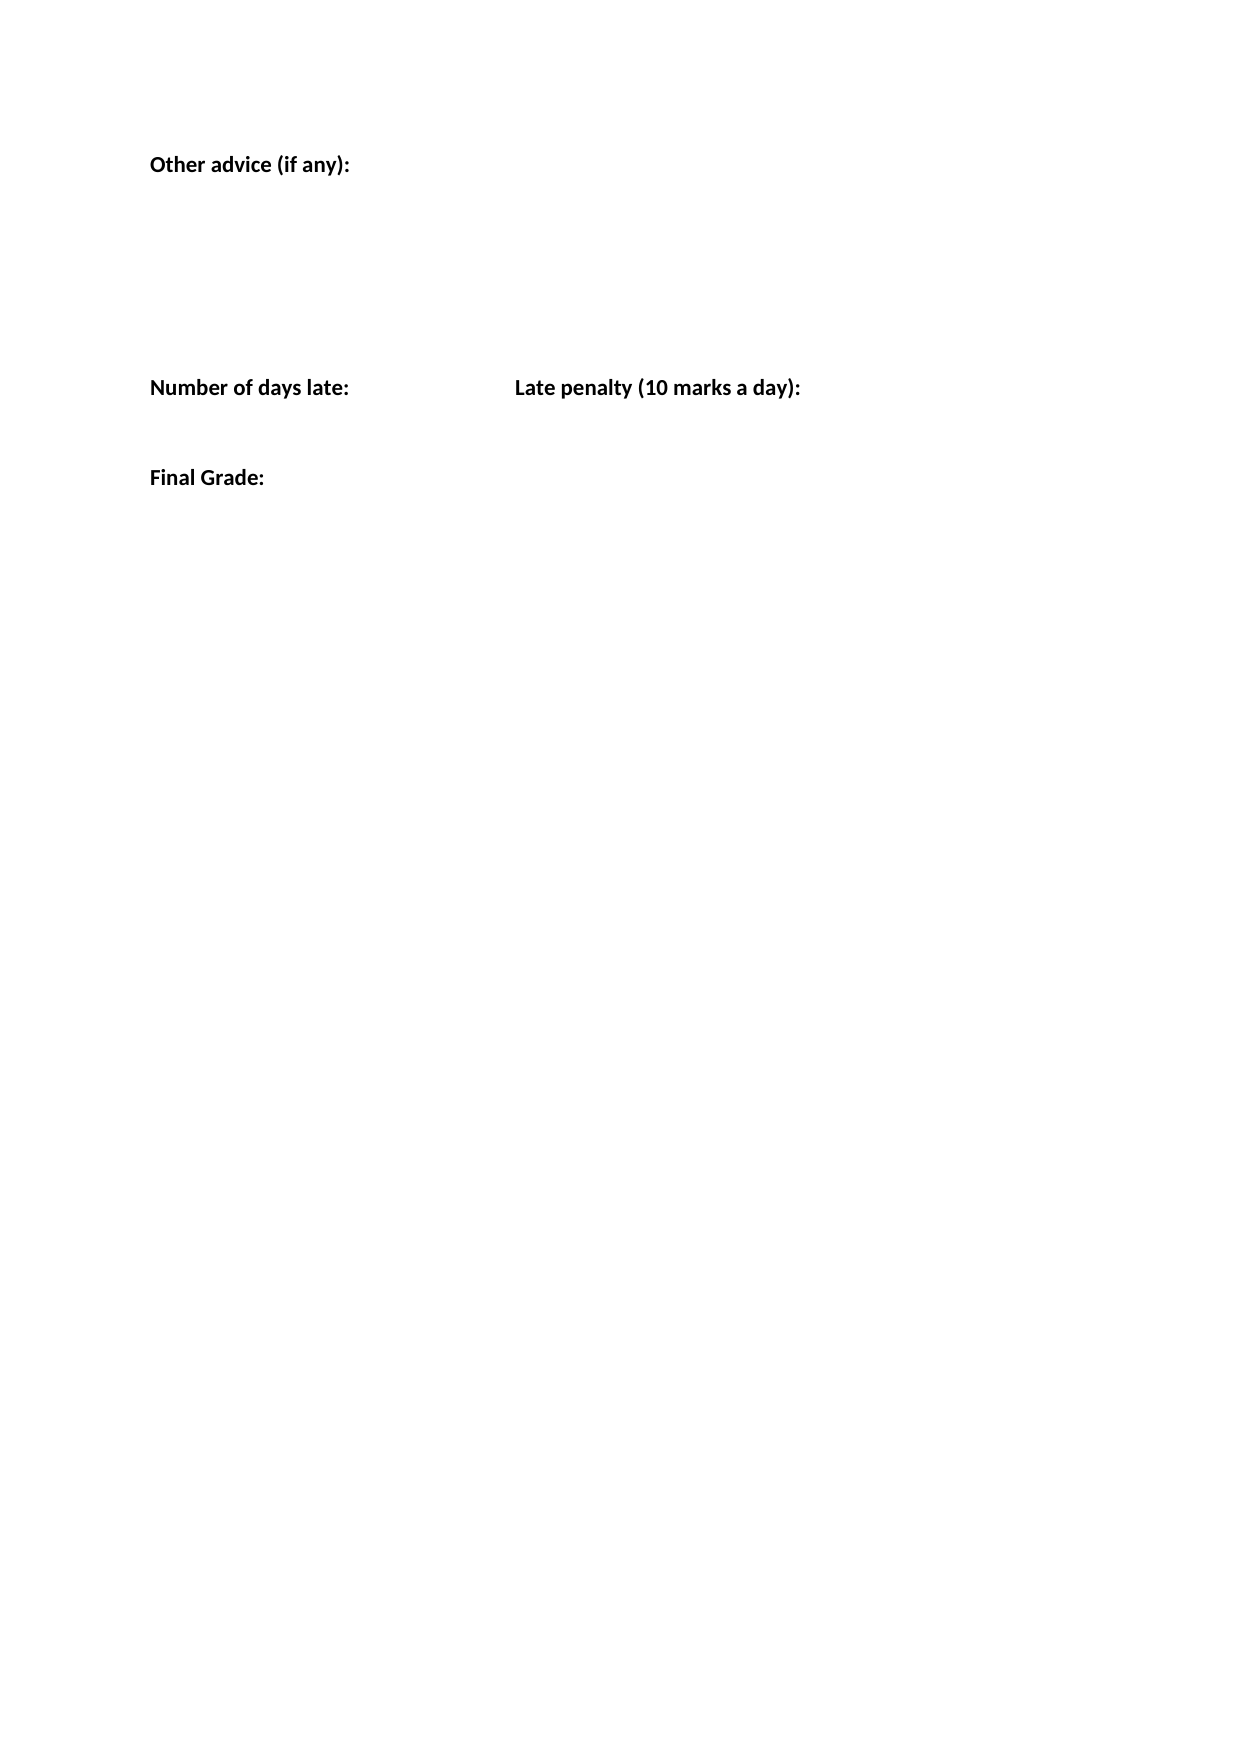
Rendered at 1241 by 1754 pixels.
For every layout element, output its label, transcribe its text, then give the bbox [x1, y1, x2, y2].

text Final Grade: [150, 463, 1090, 491]
text Other advice (if any): [150, 150, 1090, 178]
text Number of days late: Late penalty (10 marks a day): [150, 373, 1090, 401]
